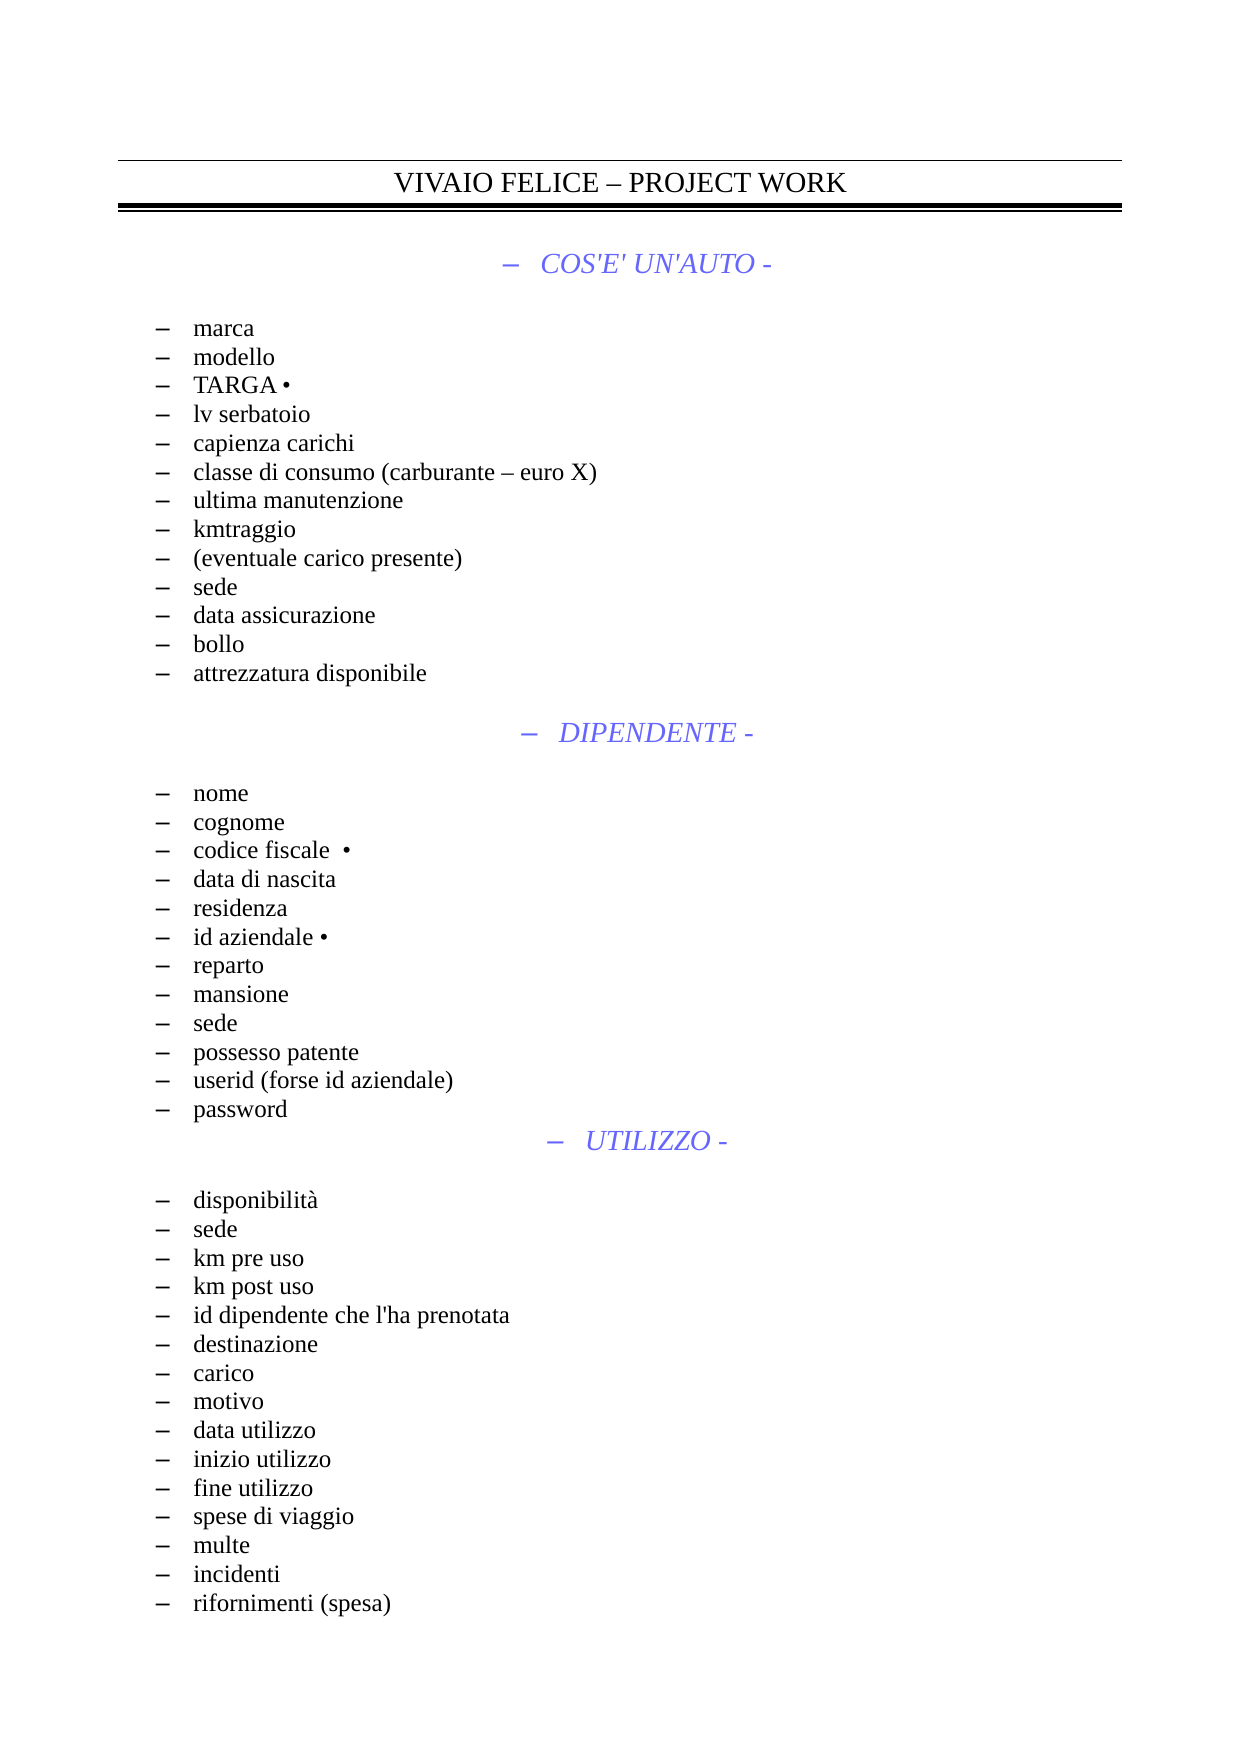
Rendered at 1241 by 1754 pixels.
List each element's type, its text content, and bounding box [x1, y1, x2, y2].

list data utilizzo [156, 1415, 1122, 1444]
list spese di viaggio [156, 1501, 1122, 1530]
list sede [156, 572, 1122, 600]
list reparto [156, 950, 1122, 979]
list destinazione [156, 1329, 1122, 1358]
list fine utilizzo [156, 1473, 1122, 1501]
list TARGA • [156, 370, 1122, 399]
list km post uso [156, 1271, 1122, 1300]
list sede [156, 1214, 1122, 1243]
list password [156, 1094, 1122, 1123]
list bollo [156, 629, 1122, 658]
list classe di consumo (carburante – euro X) [156, 457, 1122, 485]
list COS'E' UN'AUTO - [156, 246, 1122, 279]
list id aziendale • [156, 922, 1122, 950]
list UTILIZZO - [156, 1123, 1122, 1156]
list data di nascita [156, 864, 1122, 893]
text VIVAIO FELICE – PROJECT WORK [118, 161, 1122, 203]
list lv serbatoio [156, 399, 1122, 428]
list inizio utilizzo [156, 1444, 1122, 1473]
list disponibilità [156, 1185, 1122, 1214]
list id dipendente che l'ha prenotata [156, 1300, 1122, 1329]
list km pre uso [156, 1243, 1122, 1271]
list multe [156, 1530, 1122, 1559]
list (eventuale carico presente) [156, 543, 1122, 572]
list ultima manutenzione [156, 485, 1122, 514]
list data assicurazione [156, 600, 1122, 629]
list userid (forse id aziendale) [156, 1065, 1122, 1094]
list incidenti [156, 1559, 1122, 1588]
list attrezzatura disponibile [156, 658, 1122, 687]
list cognome [156, 807, 1122, 835]
list DIPENDENTE - [156, 715, 1122, 749]
list capienza carichi [156, 428, 1122, 457]
list marca [156, 313, 1122, 342]
list residenza [156, 893, 1122, 922]
list codice fiscale • [156, 835, 1122, 864]
list motivo [156, 1386, 1122, 1415]
list sede [156, 1008, 1122, 1037]
list modello [156, 342, 1122, 370]
list possesso patente [156, 1037, 1122, 1065]
list nome [156, 778, 1122, 807]
list rifornimenti (spesa) [156, 1588, 1122, 1616]
list mansione [156, 979, 1122, 1008]
list carico [156, 1358, 1122, 1386]
list kmtraggio [156, 514, 1122, 543]
